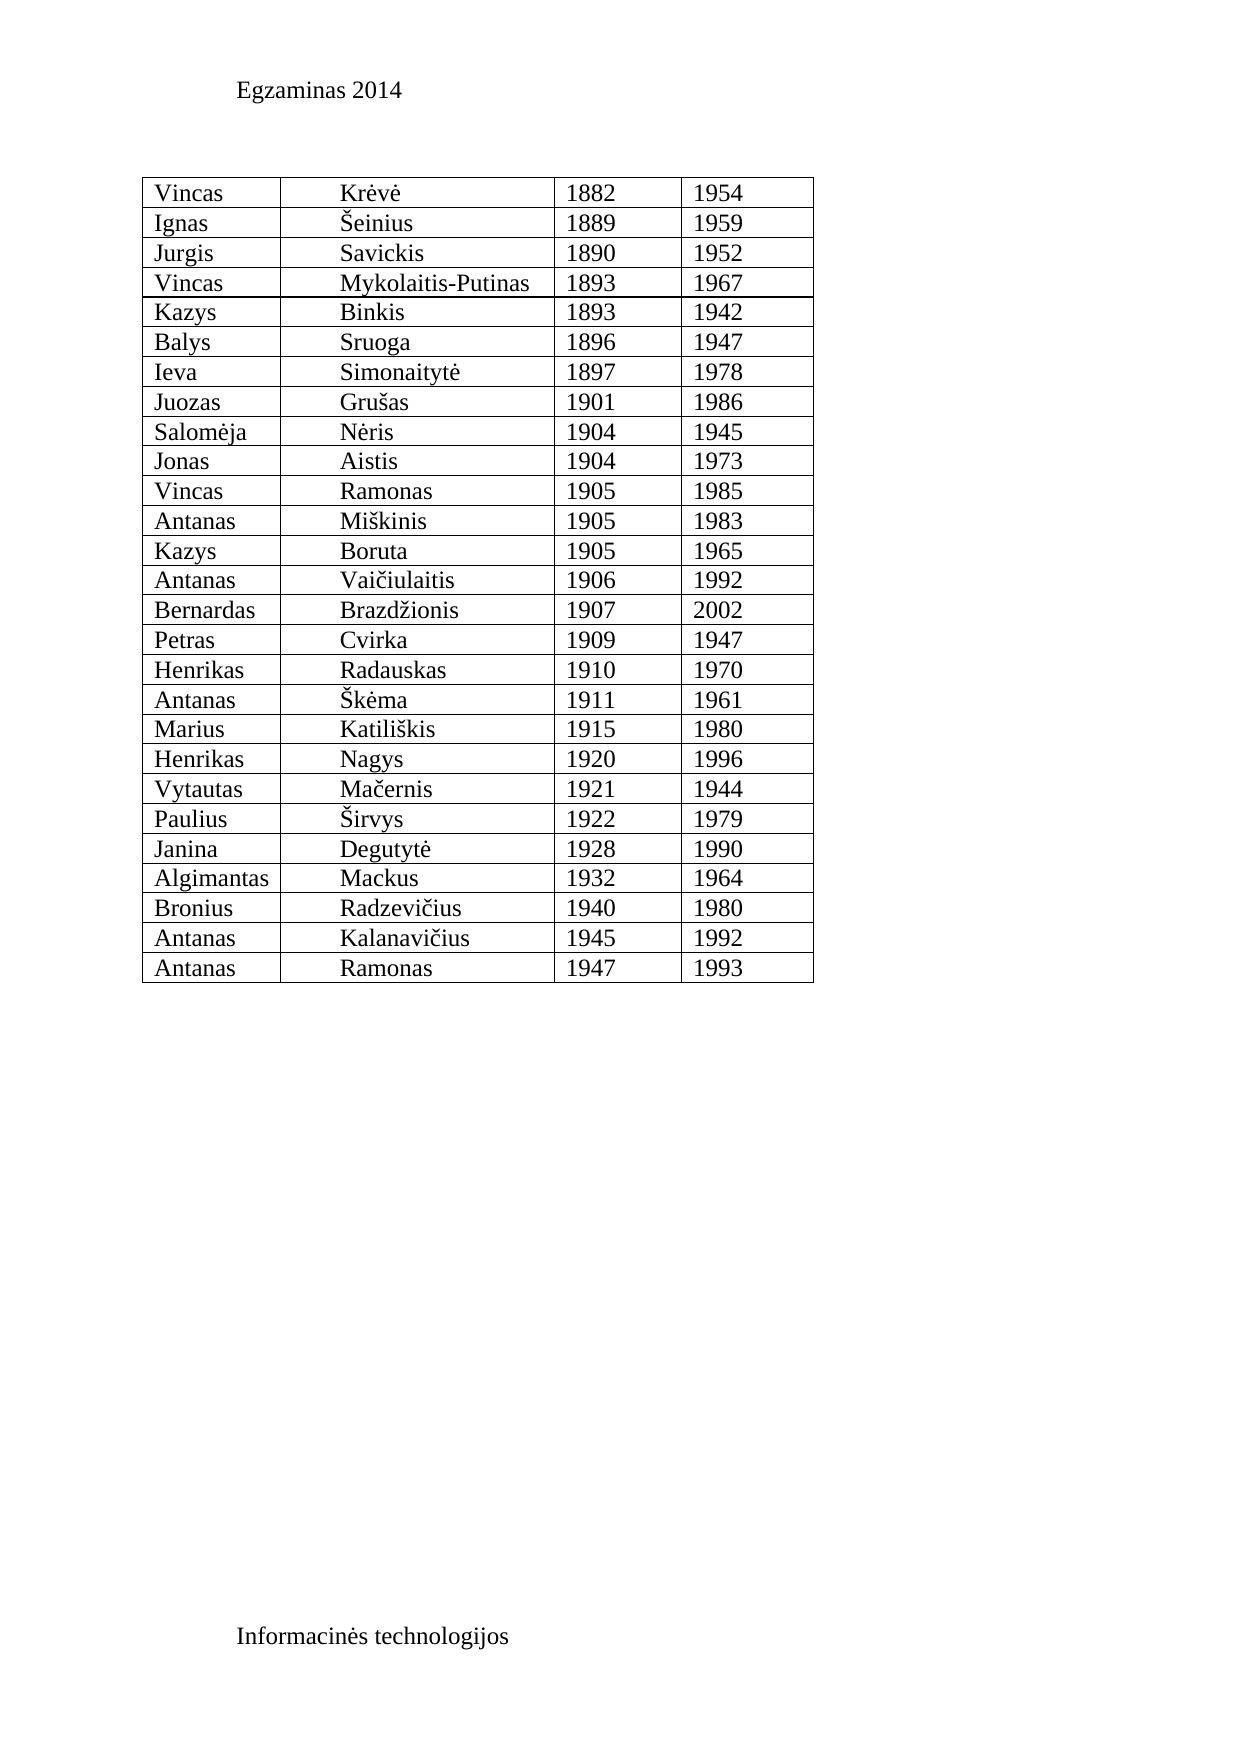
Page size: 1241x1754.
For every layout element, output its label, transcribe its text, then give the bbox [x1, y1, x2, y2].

table_cell 1979 [682, 804, 813, 833]
table_cell Širvys [281, 804, 554, 833]
table_cell Jurgis [143, 238, 280, 267]
table_cell 1947 [555, 953, 681, 982]
table_cell Antanas [143, 685, 280, 713]
table_cell Binkis [281, 298, 554, 326]
table_cell Ramonas [281, 953, 554, 982]
table_cell Ieva [143, 357, 280, 386]
table_cell Brazdžionis [281, 595, 554, 624]
table_cell Škėma [281, 685, 554, 713]
table_cell Miškinis [281, 506, 554, 535]
table_cell Janina [143, 834, 280, 862]
table_cell Boruta [281, 536, 554, 564]
table_cell 1944 [682, 774, 813, 803]
table_cell Ignas [143, 208, 280, 237]
table_cell Antanas [143, 566, 280, 594]
table_cell 1905 [555, 536, 681, 564]
table_cell Marius [143, 715, 280, 743]
table_cell Antanas [143, 506, 280, 535]
table_cell Petras [143, 625, 280, 654]
table_cell 2002 [682, 595, 813, 624]
table_cell Juozas [143, 387, 280, 416]
table_cell 1942 [682, 298, 813, 326]
table_cell Grušas [281, 387, 554, 416]
table_cell 1905 [555, 506, 681, 535]
table_cell 1985 [682, 476, 813, 505]
table_cell Šeinius [281, 208, 554, 237]
table_cell Vincas [143, 178, 280, 207]
table_cell Bronius [143, 893, 280, 922]
table_cell 1901 [555, 387, 681, 416]
table_cell 1959 [682, 208, 813, 237]
table_cell 1904 [555, 446, 681, 475]
table_cell Degutytė [281, 834, 554, 862]
table_cell Antanas [143, 923, 280, 952]
table_cell 1983 [682, 506, 813, 535]
table_cell Simonaitytė [281, 357, 554, 386]
table_cell 1940 [555, 893, 681, 922]
table_cell 1947 [682, 327, 813, 356]
table_cell Henrikas [143, 744, 280, 773]
table_cell Henrikas [143, 655, 280, 684]
table_cell 1986 [682, 387, 813, 416]
table_cell Krėvė [281, 178, 554, 207]
table_cell 1973 [682, 446, 813, 475]
table_cell 1996 [682, 744, 813, 773]
table_cell Jonas [143, 446, 280, 475]
table_cell Kazys [143, 536, 280, 564]
table_cell 1945 [555, 923, 681, 952]
table_cell 1896 [555, 327, 681, 356]
table_cell 1990 [682, 834, 813, 862]
table_cell Mackus [281, 864, 554, 892]
table_cell 1993 [682, 953, 813, 982]
table_cell 1964 [682, 864, 813, 892]
table_cell 1932 [555, 864, 681, 892]
table_cell 1978 [682, 357, 813, 386]
table_cell 1954 [682, 178, 813, 207]
table_cell Mačernis [281, 774, 554, 803]
table_cell 1890 [555, 238, 681, 267]
table_cell 1907 [555, 595, 681, 624]
table_cell Vincas [143, 476, 280, 505]
table_cell Bernardas [143, 595, 280, 624]
table_cell Balys [143, 327, 280, 356]
table_cell 1992 [682, 923, 813, 952]
table_cell 1905 [555, 476, 681, 505]
table_cell Cvirka [281, 625, 554, 654]
table_cell 1952 [682, 238, 813, 267]
table_cell 1947 [682, 625, 813, 654]
table_cell Paulius [143, 804, 280, 833]
table_cell 1980 [682, 893, 813, 922]
table_cell 1945 [682, 417, 813, 445]
table_cell Ramonas [281, 476, 554, 505]
table_cell 1992 [682, 566, 813, 594]
table_cell 1909 [555, 625, 681, 654]
table_cell 1915 [555, 715, 681, 743]
table_cell Savickis [281, 238, 554, 267]
table_cell 1980 [682, 715, 813, 743]
table_cell Radauskas [281, 655, 554, 684]
table_cell Vincas [143, 268, 280, 296]
table_cell 1967 [682, 268, 813, 296]
table_cell 1882 [555, 178, 681, 207]
table_cell 1897 [555, 357, 681, 386]
table_cell 1910 [555, 655, 681, 684]
table_cell 1928 [555, 834, 681, 862]
table_cell Radzevičius [281, 893, 554, 922]
table_cell Kalanavičius [281, 923, 554, 952]
table_cell Kazys [143, 298, 280, 326]
table_cell 1889 [555, 208, 681, 237]
table_cell 1965 [682, 536, 813, 564]
table_cell 1970 [682, 655, 813, 684]
table_cell 1922 [555, 804, 681, 833]
table_cell Nėris [281, 417, 554, 445]
table_cell 1904 [555, 417, 681, 445]
table_cell 1893 [555, 298, 681, 326]
table_cell Salomėja [143, 417, 280, 445]
table_cell Antanas [143, 953, 280, 982]
table_cell Mykolaitis-Putinas [281, 268, 554, 296]
table_cell 1906 [555, 566, 681, 594]
table_cell Algimantas [143, 864, 280, 892]
table_cell 1920 [555, 744, 681, 773]
table_cell Vaičiulaitis [281, 566, 554, 594]
table_cell Vytautas [143, 774, 280, 803]
table_cell 1893 [555, 268, 681, 296]
table_cell 1961 [682, 685, 813, 713]
table_cell 1921 [555, 774, 681, 803]
table_cell Katiliškis [281, 715, 554, 743]
table_cell Nagys [281, 744, 554, 773]
table_cell Aistis [281, 446, 554, 475]
table_cell 1911 [555, 685, 681, 713]
table_cell Sruoga [281, 327, 554, 356]
